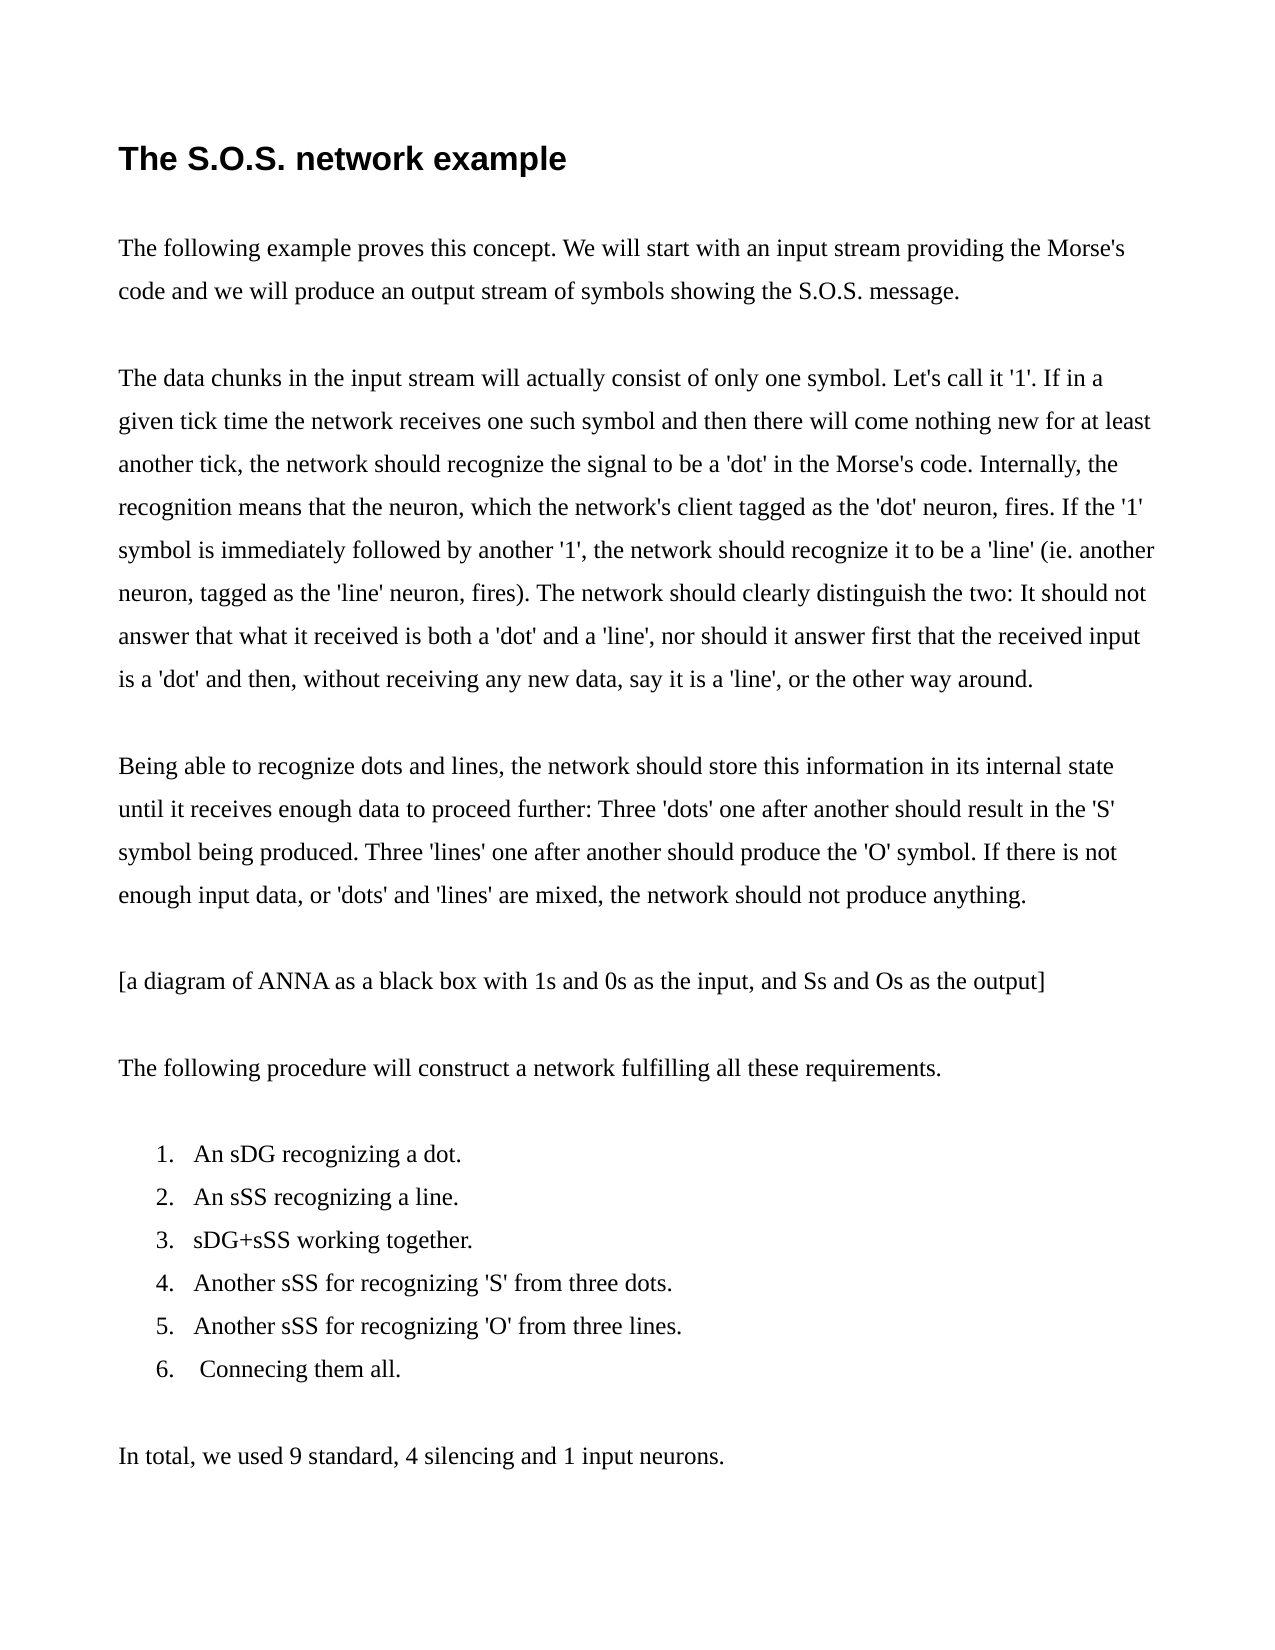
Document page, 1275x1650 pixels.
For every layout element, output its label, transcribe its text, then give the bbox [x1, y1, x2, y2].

text The data chunks in the input stream will actually consist of only one symbol. Let's call it '1'. If in a given tick time the network receives one such symbol and then there will come nothing new for at least another tick, the network should recognize the signal to be a 'dot' in the Morse's code. Internally, the recognition means that the neuron, which the network's client tagged as the 'dot' neuron, fires. If the '1' symbol is immediately followed by another '1', the network should recognize it to be a 'line' (ie. another neuron, tagged as the 'line' neuron, fires). The network should clearly distinguish the two: It should not answer that what it received is both a 'dot' and a 'line', nor should it answer first that the received input is a 'dot' and then, without receiving any new data, say it is a 'line', or the other way around. [118, 363, 1157, 693]
list Connecing them all. [156, 1354, 1157, 1383]
text Being able to recognize dots and lines, the network should store this information in its internal state until it receives enough data to proceed further: Three 'dots' one after another should result in the 'S' symbol being produced. Three 'lines' one after another should produce the 'O' symbol. If there is not enough input data, or 'dots' and 'lines' are mixed, the network should not produce anything. [118, 751, 1157, 909]
list Another sSS for recognizing 'S' from three dots. [156, 1268, 1157, 1297]
text In total, we used 9 standard, 4 silencing and 1 input neurons. [118, 1441, 1157, 1469]
list An sSS recognizing a line. [156, 1182, 1157, 1211]
list Another sSS for recognizing 'O' from three lines. [156, 1311, 1157, 1340]
text [a diagram of ANNA as a black box with 1s and 0s as the input, and Ss and Os as the output] [118, 966, 1157, 995]
text The following example proves this concept. We will start with an input stream providing the Morse's code and we will produce an output stream of symbols showing the S.O.S. message. [118, 233, 1157, 305]
subtitle The S.O.S. network example [118, 139, 1157, 178]
list An sDG recognizing a dot. [156, 1139, 1157, 1168]
text The following procedure will construct a network fulfilling all these requirements. [118, 1053, 1157, 1081]
list sDG+sSS working together. [156, 1225, 1157, 1254]
